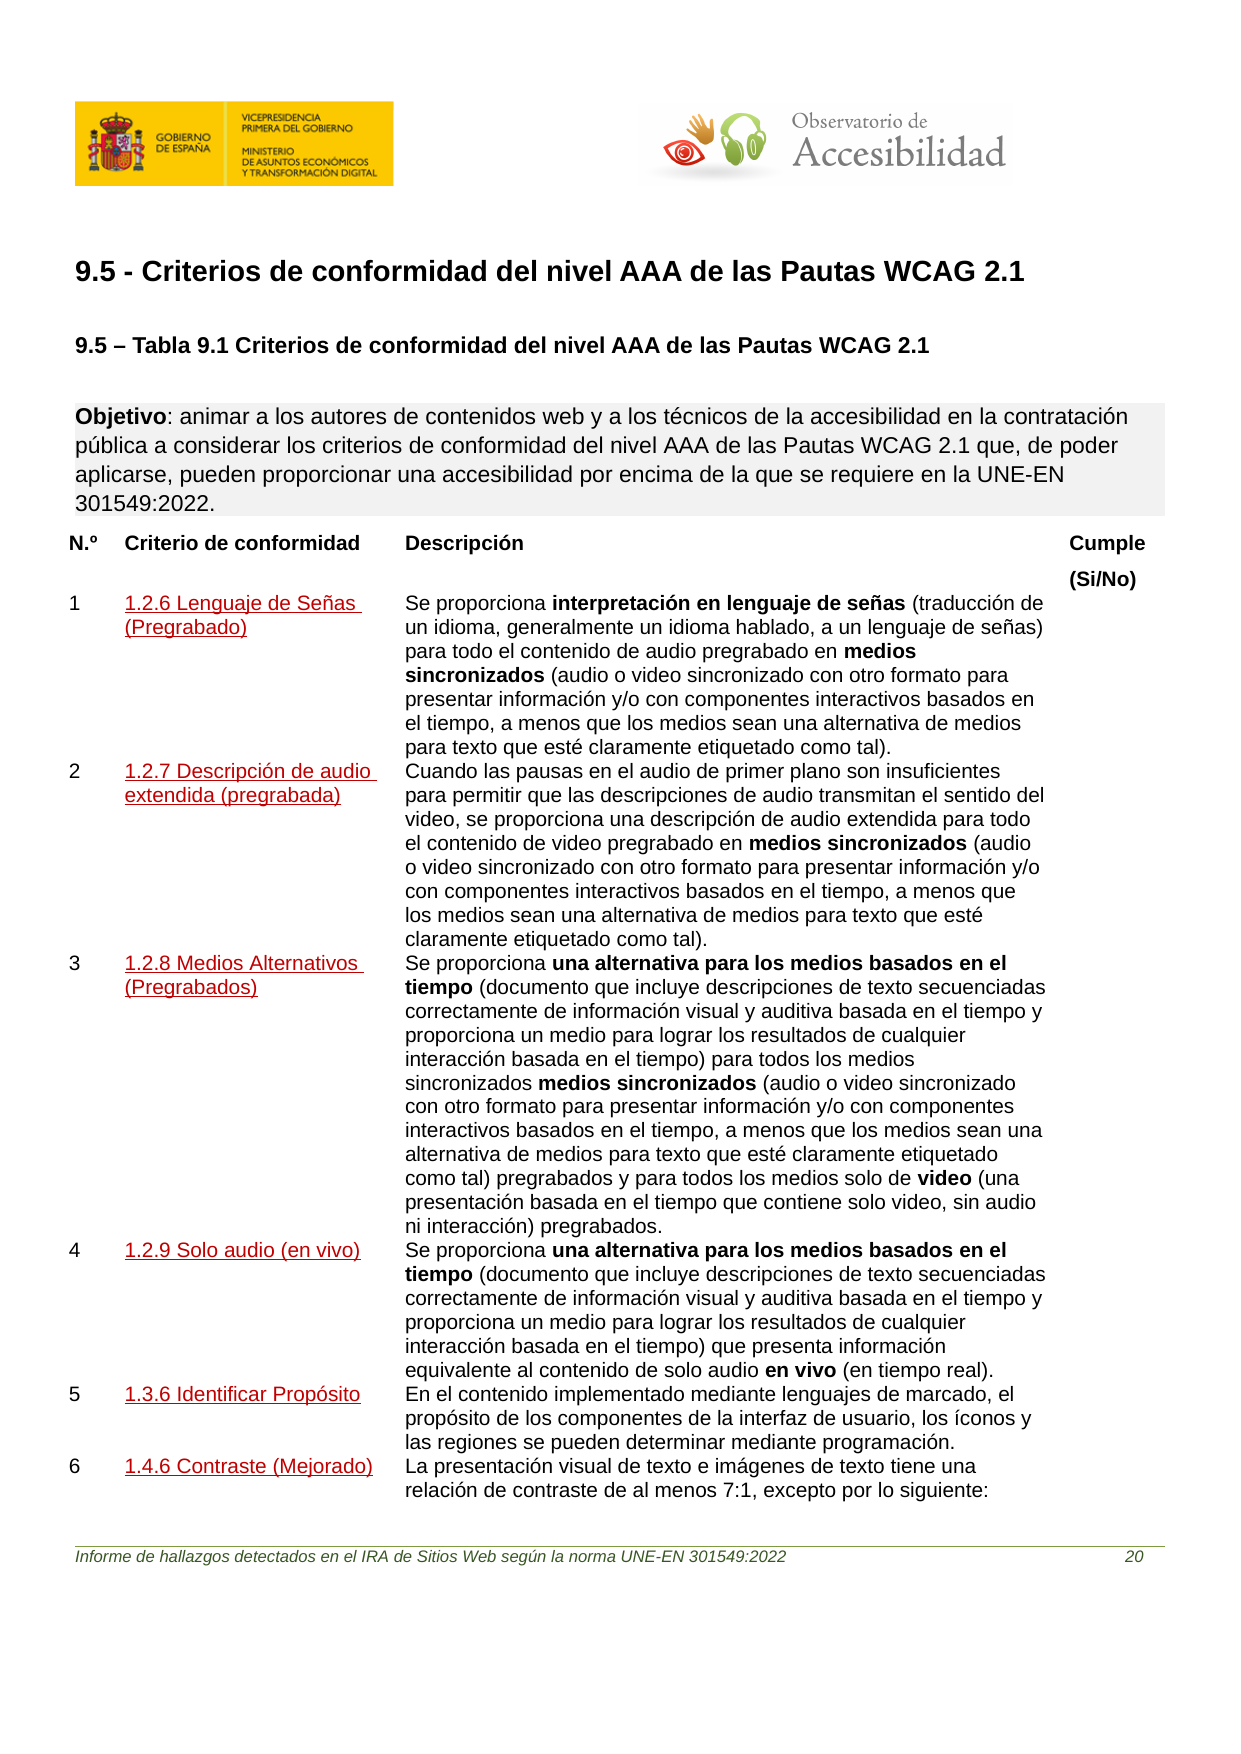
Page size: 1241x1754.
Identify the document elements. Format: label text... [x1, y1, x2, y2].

table_cell [1058, 1238, 1176, 1382]
subtitle 9.5 - Criterios de conformidad del nivel AAA de las Pautas WCAG 2.1 [60, 239, 1121, 288]
table_cell Cuando las pausas en el audio de primer plano son insuficientes para permitir que las descripciones de audio transmitan el sentido del video, se proporciona una descripción de audio extendida para todo el contenido de video pregrabado en medios sincronizados (audio o video sincronizado con otro formato para presentar información y/o con componentes interactivos basados ​​en el tiempo, a menos que los medios sean una alternativa de medios para texto que esté claramente etiquetado como tal). [394, 759, 1058, 951]
table_cell 1.2.7 Descripción de audio extendida (pregrabada) [113, 759, 393, 951]
table_header Cumple (Si/No) [1058, 531, 1176, 591]
table_cell [1058, 1454, 1176, 1526]
table_cell 6 [58, 1454, 113, 1526]
table_cell En el contenido implementado mediante lenguajes de marcado, el propósito de los componentes de la interfaz de usuario, los íconos y las regiones se pueden determinar mediante programación. [394, 1382, 1058, 1454]
table_header N.º [58, 531, 113, 591]
table_cell Se proporciona una alternativa para los medios basados ​​en el tiempo (documento que incluye descripciones de texto secuenciadas correctamente de información visual y auditiva basada en el tiempo y proporciona un medio para lograr los resultados de cualquier interacción basada en el tiempo) para todos los medios sincronizados medios sincronizados (audio o video sincronizado con otro formato para presentar información y/o con componentes interactivos basados ​​en el tiempo, a menos que los medios sean una alternativa de medios para texto que esté claramente etiquetado como tal) pregrabados y para todos los medios solo de video (una presentación basada en el tiempo que contiene solo video, sin audio ni interacción) pregrabados. [394, 951, 1058, 1238]
table_cell 1.2.8 Medios Alternativos (Pregrabados) [113, 951, 393, 1238]
table_cell Se proporciona una alternativa para los medios basados ​​en el tiempo (documento que incluye descripciones de texto secuenciadas correctamente de información visual y auditiva basada en el tiempo y proporciona un medio para lograr los resultados de cualquier interacción basada en el tiempo) que presenta información equivalente al contenido de solo audio en vivo (en tiempo real). [394, 1238, 1058, 1382]
table_cell [1058, 591, 1176, 759]
table_cell 1.2.6 Lenguaje de Señas (Pregrabado) [113, 591, 393, 759]
table_cell Se proporciona interpretación en lenguaje de señas (traducción de un idioma, generalmente un idioma hablado, a un lenguaje de señas) para todo el contenido de audio pregrabado en medios sincronizados (audio o video sincronizado con otro formato para presentar información y/o con componentes interactivos basados ​​en el tiempo, a menos que los medios sean una alternativa de medios para texto que esté claramente etiquetado como tal). [394, 591, 1058, 759]
table_cell 4 [58, 1238, 113, 1382]
table_header Criterio de conformidad [113, 531, 393, 591]
table_cell 3 [58, 951, 113, 1238]
table_cell [1058, 759, 1176, 951]
table_cell La presentación visual de texto e imágenes de texto tiene una relación de contraste de al menos 7:1, excepto por lo siguiente: [394, 1454, 1058, 1526]
table_cell [1058, 1382, 1176, 1454]
text Objetivo: animar a los autores de contenidos web y a los técnicos de la accesibilidad en la contratación pública a considerar los criterios de conformidad del nivel AAA de las Pautas WCAG 2.1 que, de poder aplicarse, pueden proporcionar una accesibilidad por encima de la que se requiere en la UNE-EN 301549:2022. [75, 403, 1165, 516]
picture [637, 103, 1013, 186]
table_cell 1 [58, 591, 113, 759]
table_cell 1.3.6 Identificar Propósito [113, 1382, 393, 1454]
table_header Descripción [394, 531, 1058, 591]
table_cell 2 [58, 759, 113, 951]
table_cell 1.2.9 Solo audio (en vivo) [113, 1238, 393, 1382]
table_cell 5 [58, 1382, 113, 1454]
picture [75, 101, 394, 186]
table_cell [1058, 951, 1176, 1238]
text 9.5 – Tabla 9.1 Criterios de conformidad del nivel AAA de las Pautas WCAG 2.1 [60, 317, 1121, 373]
table_cell 1.4.6 Contraste (Mejorado) [113, 1454, 393, 1526]
